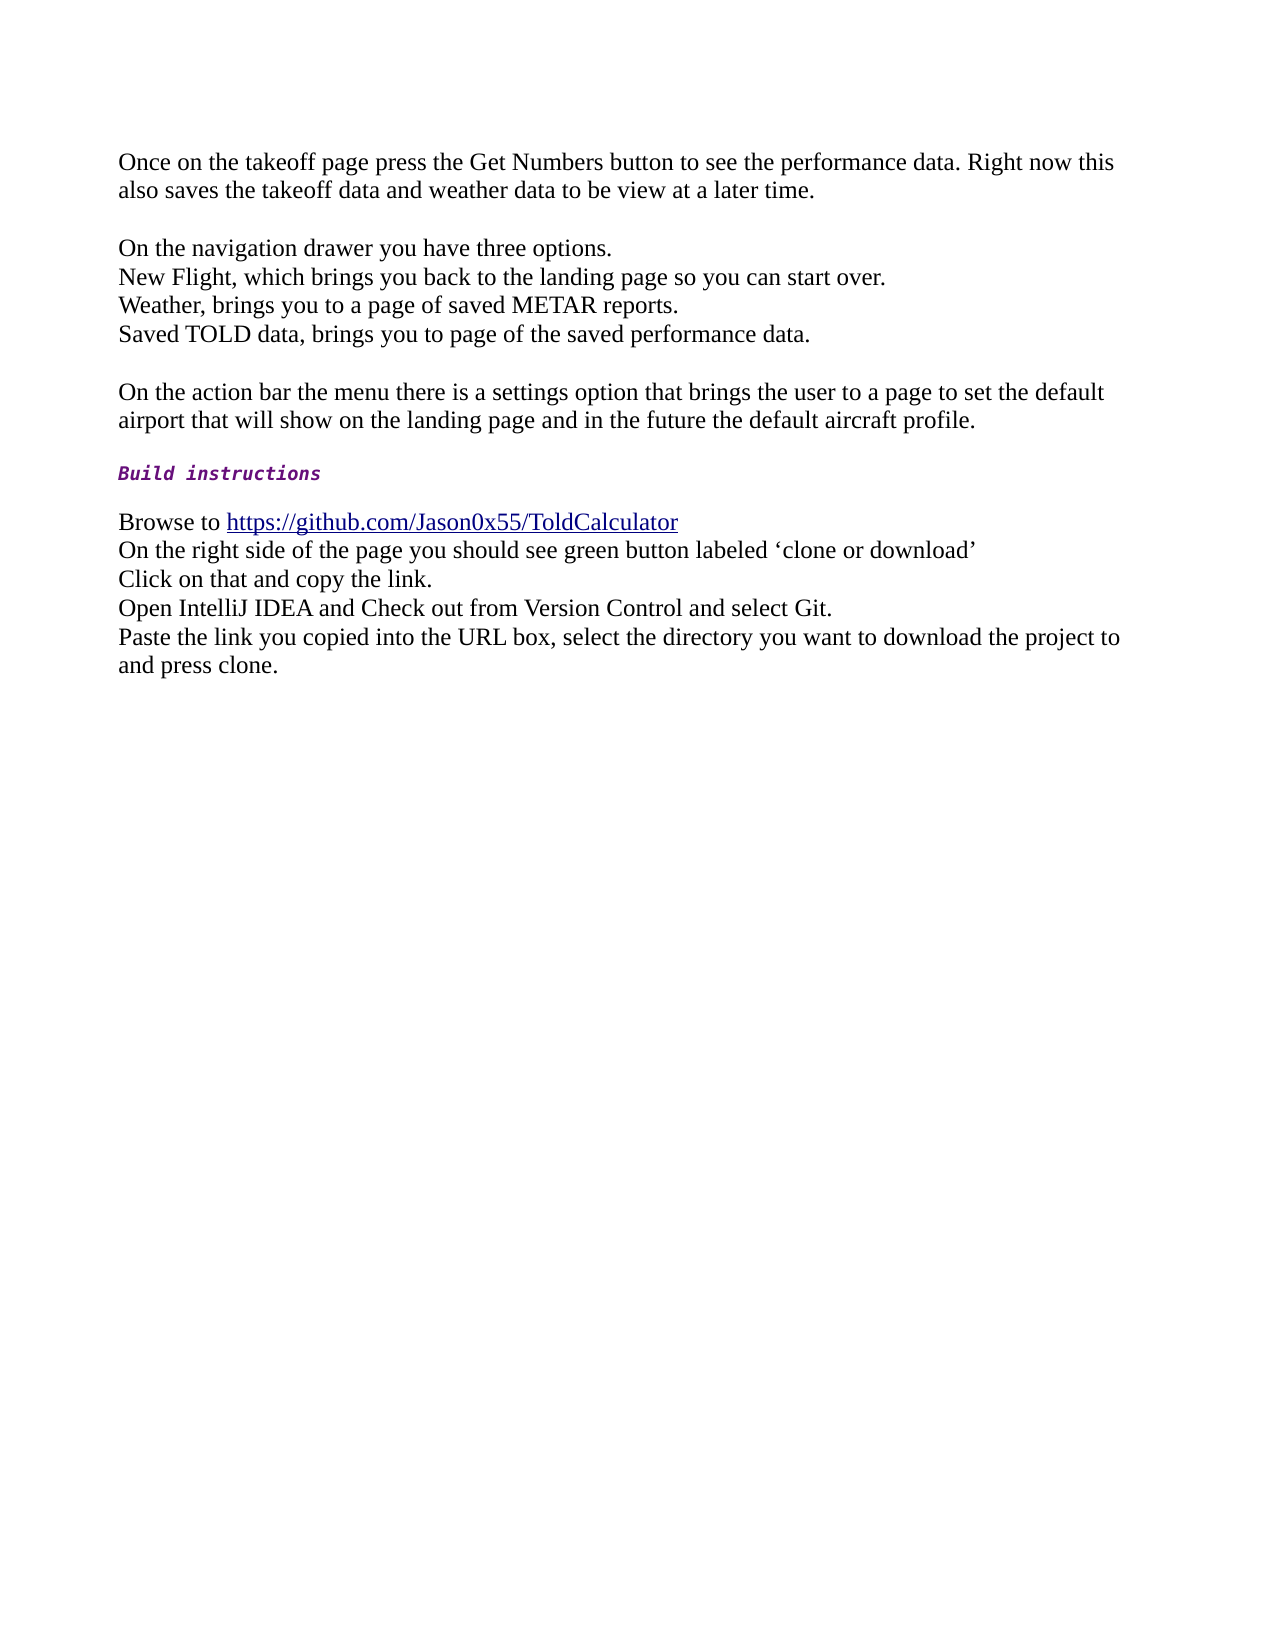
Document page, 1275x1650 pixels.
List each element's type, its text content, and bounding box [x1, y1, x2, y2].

text New Flight, which brings you back to the landing page so you can start over. [118, 262, 1157, 291]
text On the navigation drawer you have three options. [118, 233, 1157, 262]
text Open IntelliJ IDEA and Check out from Version Control and select Git. [118, 593, 1157, 622]
text Browse to https://github.com/Jason0x55/ToldCalculator [118, 507, 1157, 536]
text On the right side of the page you should see green button labeled ‘clone or download’ [118, 536, 1157, 564]
text Weather, brings you to a page of saved METAR reports. [118, 291, 1157, 319]
text Build instructions [118, 463, 1157, 485]
text Saved TOLD data, brings you to page of the saved performance data. [118, 319, 1157, 348]
text Once on the takeoff page press the Get Numbers button to see the performance data. Right now this also saves the takeoff data and weather data to be view at a later time. [118, 147, 1157, 204]
text Paste the link you copied into the URL box, select the directory you want to download the project to and press clone. [118, 622, 1157, 679]
text On the action bar the menu there is a settings option that brings the user to a page to set the default airport that will show on the landing page and in the future the default aircraft profile. [118, 377, 1157, 434]
text Click on that and copy the link. [118, 564, 1157, 593]
